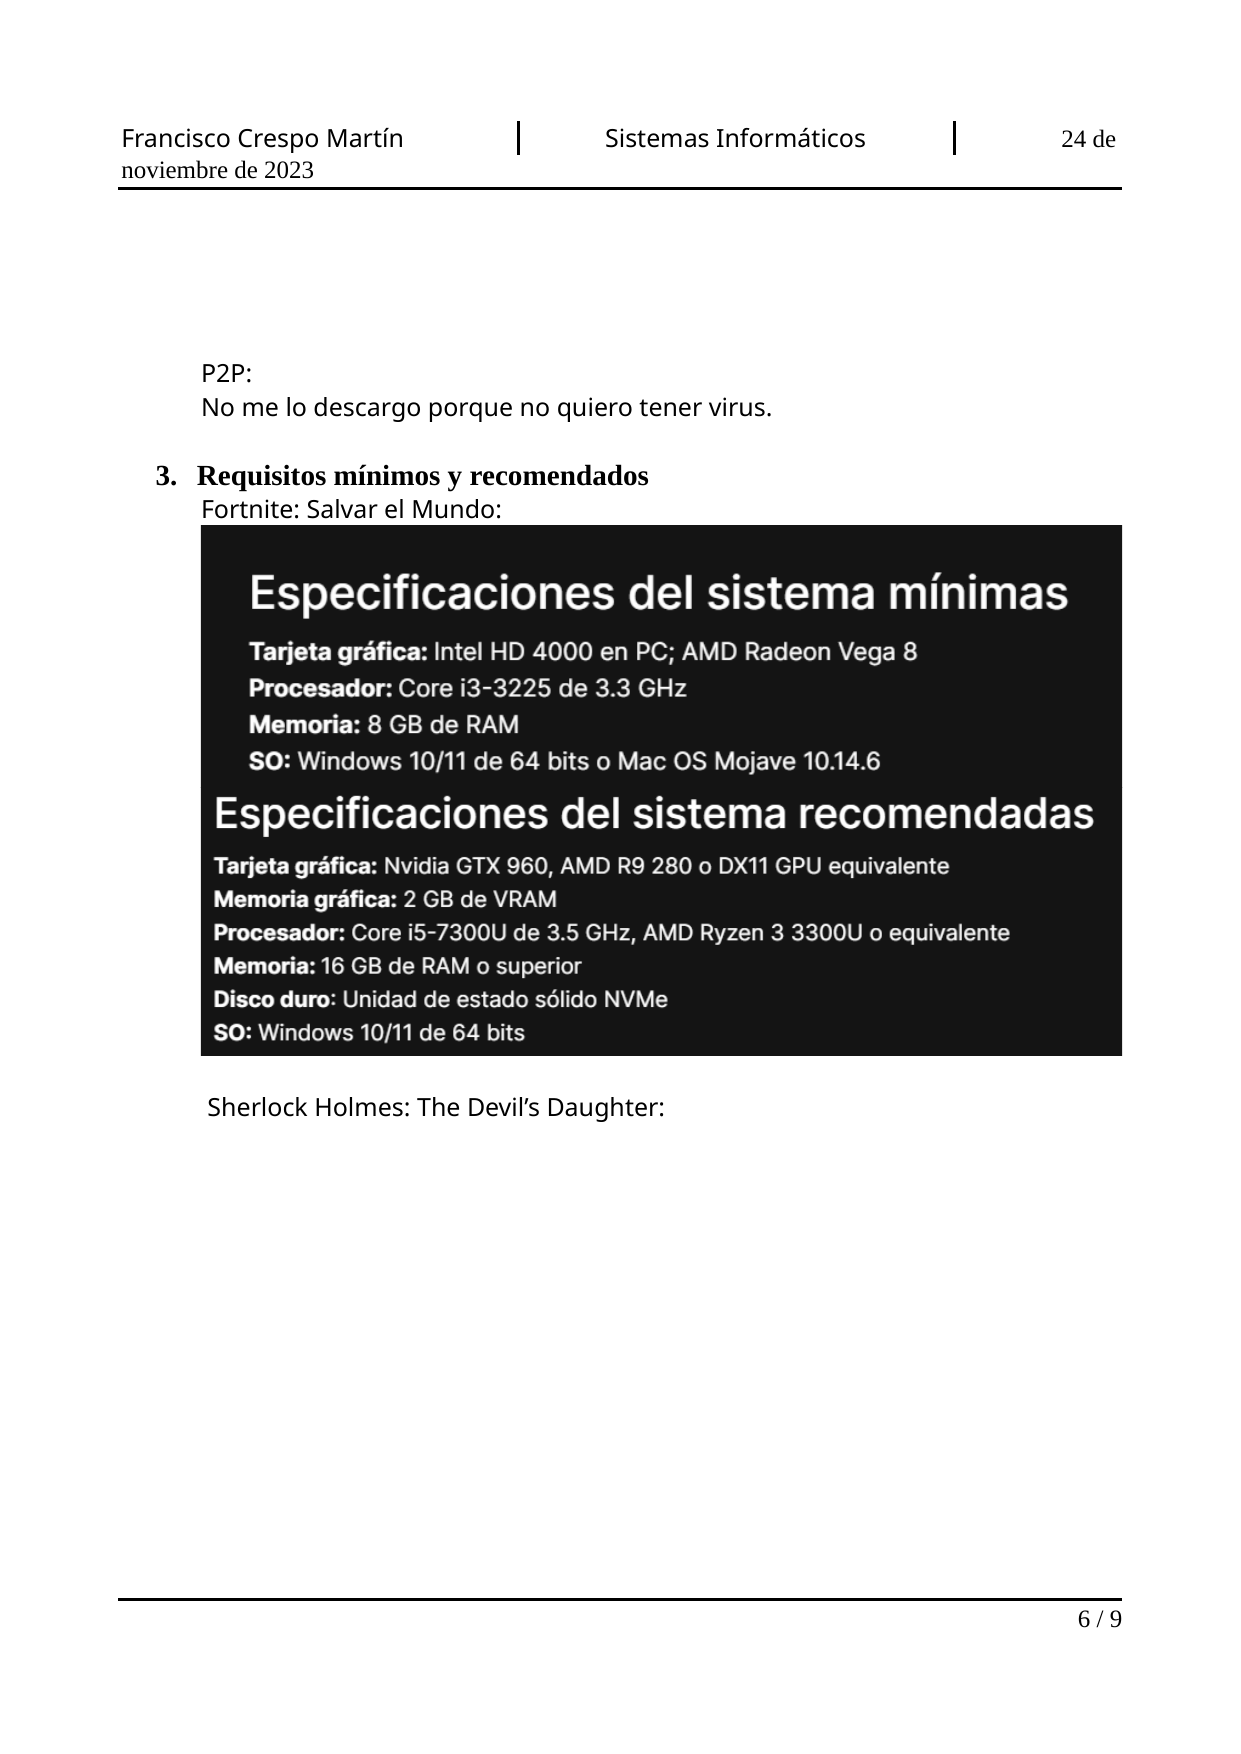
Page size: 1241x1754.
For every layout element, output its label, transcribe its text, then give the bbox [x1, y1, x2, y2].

subtitle Sherlock Holmes: The Devil’s Daughter: [201, 1089, 1122, 1123]
subtitle Fortnite: Salvar el Mundo: [201, 491, 1122, 525]
picture [200, 525, 1123, 1056]
subtitle Requisitos mínimos y recomendados [155, 458, 1122, 491]
subtitle No me lo descargo porque no quiero tener virus. [201, 390, 1122, 424]
subtitle P2P: [201, 356, 1122, 390]
